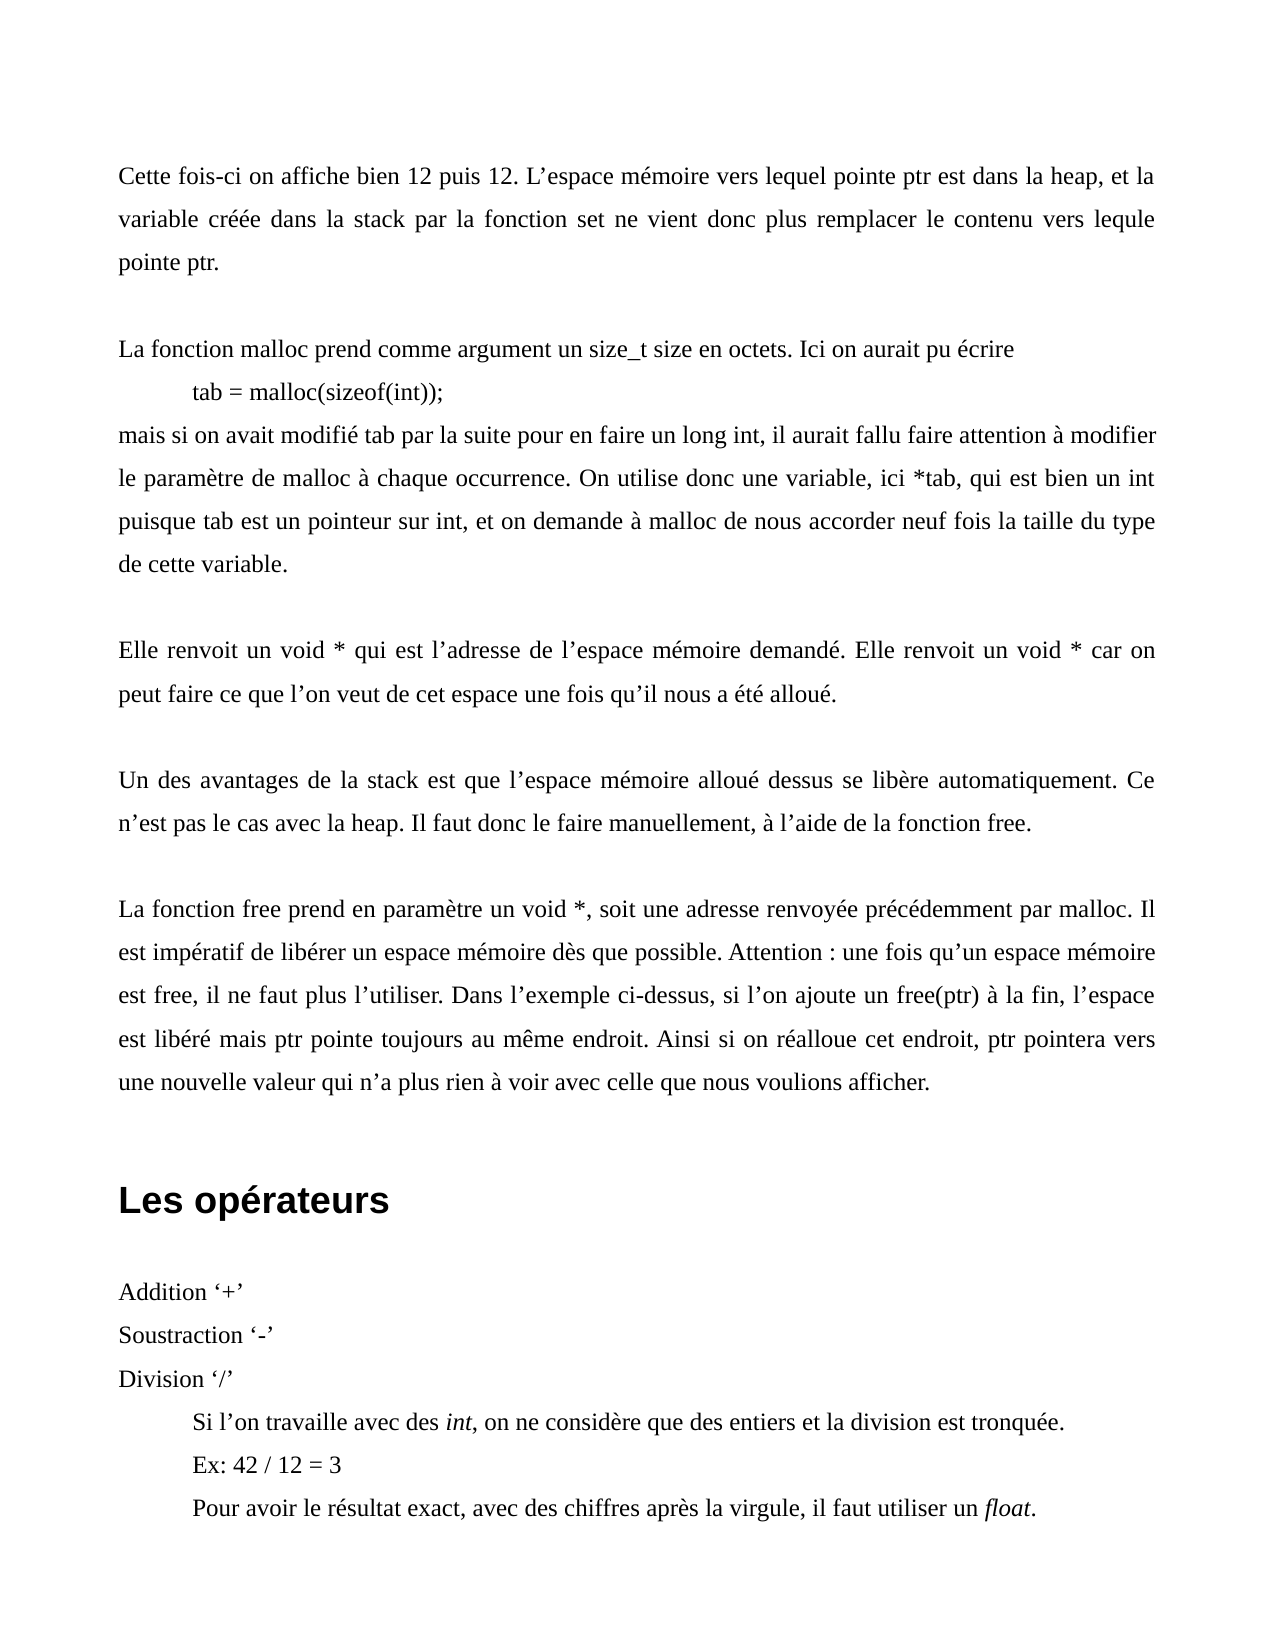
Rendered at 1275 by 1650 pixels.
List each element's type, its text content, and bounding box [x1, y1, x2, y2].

text Pour avoir le résultat exact, avec des chiffres après la virgule, il faut utiliser un float. [118, 1493, 1157, 1522]
text tab = malloc(sizeof(int)); [118, 377, 1157, 406]
text Ex: 42 / 12 = 3 [118, 1450, 1157, 1479]
text La fonction free prend en paramètre un void *, soit une adresse renvoyée précédemment par malloc. Il est impératif de libérer un espace mémoire dès que possible. Attention : une fois qu’un espace mémoire est free, il ne faut plus l’utiliser. Dans l’exemple ci-dessus, si l’on ajoute un free(ptr) à la fin, l’espace est libéré mais ptr pointe toujours au même endroit. Ainsi si on réalloue cet endroit, ptr pointera vers une nouvelle valeur qui n’a plus rien à voir avec celle que nous voulions afficher. [118, 894, 1157, 1096]
text Soustraction ‘-’ [118, 1321, 1157, 1349]
text Elle renvoit un void * qui est l’adresse de l’espace mémoire demandé. Elle renvoit un void * car on peut faire ce que l’on veut de cet espace une fois qu’il nous a été alloué. [118, 636, 1157, 707]
text Cette fois-ci on affiche bien 12 puis 12. L’espace mémoire vers lequel pointe ptr est dans la heap, et la variable créée dans la stack par la fonction set ne vient donc plus remplacer le contenu vers lequle pointe ptr. [118, 161, 1157, 276]
text Addition ‘+’ [118, 1277, 1157, 1306]
text Si l’on travaille avec des int, on ne considère que des entiers et la division est tronquée. [118, 1407, 1157, 1436]
text Division ‘/’ [118, 1364, 1157, 1392]
subtitle Les opérateurs [118, 1178, 1157, 1222]
text mais si on avait modifié tab par la suite pour en faire un long int, il aurait fallu faire attention à modifier le paramètre de malloc à chaque occurrence. On utilise donc une variable, ici *tab, qui est bien un int puisque tab est un pointeur sur int, et on demande à malloc de nous accorder neuf fois la taille du type de cette variable. [118, 420, 1157, 578]
text Un des avantages de la stack est que l’espace mémoire alloué dessus se libère automatiquement. Ce n’est pas le cas avec la heap. Il faut donc le faire manuellement, à l’aide de la fonction free. [118, 765, 1157, 837]
text La fonction malloc prend comme argument un size_t size en octets. Ici on aurait pu écrire [118, 334, 1157, 362]
